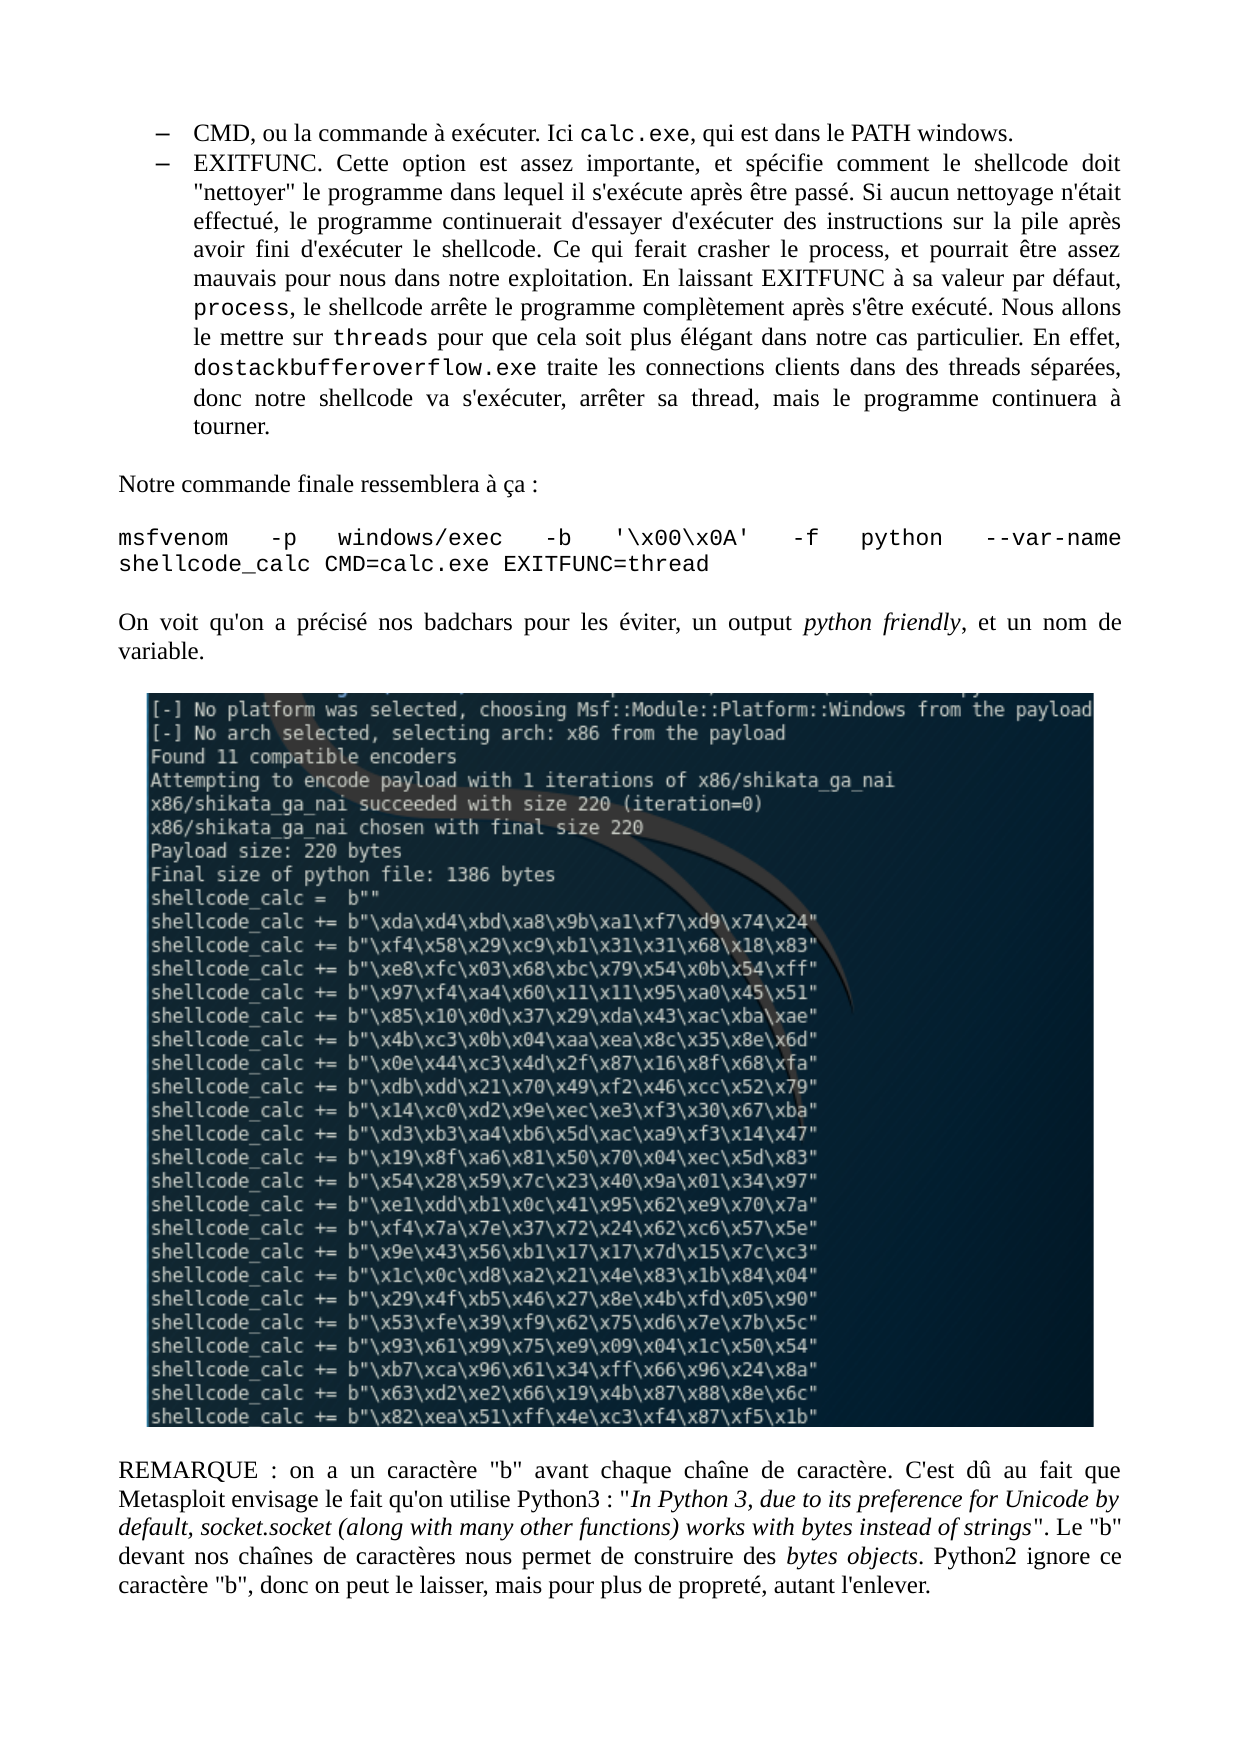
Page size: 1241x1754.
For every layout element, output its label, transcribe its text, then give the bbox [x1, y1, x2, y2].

text On voit qu'on a précisé nos badchars pour les éviter, un output python friendly, et un nom de variable. [118, 607, 1122, 664]
text msfvenom -p windows/exec -b '\x00\x0A' -f python --var-name shellcode_calc CMD=calc.exe EXITFUNC=thread [118, 526, 1122, 578]
list CMD, ou la commande à exécuter. Ici calc.exe, qui est dans le PATH windows. [156, 118, 1122, 148]
text Notre commande finale ressemblera à ça : [118, 469, 1122, 498]
text REMARQUE : on a un caractère "b" avant chaque chaîne de caractère. C'est dû au fait que Metasploit envisage le fait qu'on utilise Python3 : "In Python 3, due to its preference for Unicode by default, socket.socket (along with many other functions) works with bytes instead of strings". Le "b" devant nos chaînes de caractères nous permet de construire des bytes objects. Python2 ignore ce caractère "b", donc on peut le laisser, mais pour plus de propreté, autant l'enlever. [118, 1455, 1122, 1599]
list EXITFUNC. Cette option est assez importante, et spécifie comment le shellcode doit "nettoyer" le programme dans lequel il s'exécute après être passé. Si aucun nettoyage n'était effectué, le programme continuerait d'essayer d'exécuter des instructions sur la pile après avoir fini d'exécuter le shellcode. Ce qui ferait crasher le process, et pourrait être assez mauvais pour nous dans notre exploitation. En laissant EXITFUNC à sa valeur par défaut, process, le shellcode arrête le programme complètement après s'être exécuté. Nous allons le mettre sur threads pour que cela soit plus élégant dans notre cas particulier. En effet, dostackbufferoverflow.exe traite les connections clients dans des threads séparées, donc notre shellcode va s'exécuter, arrêter sa thread, mais le programme continuera à tourner. [156, 148, 1122, 440]
